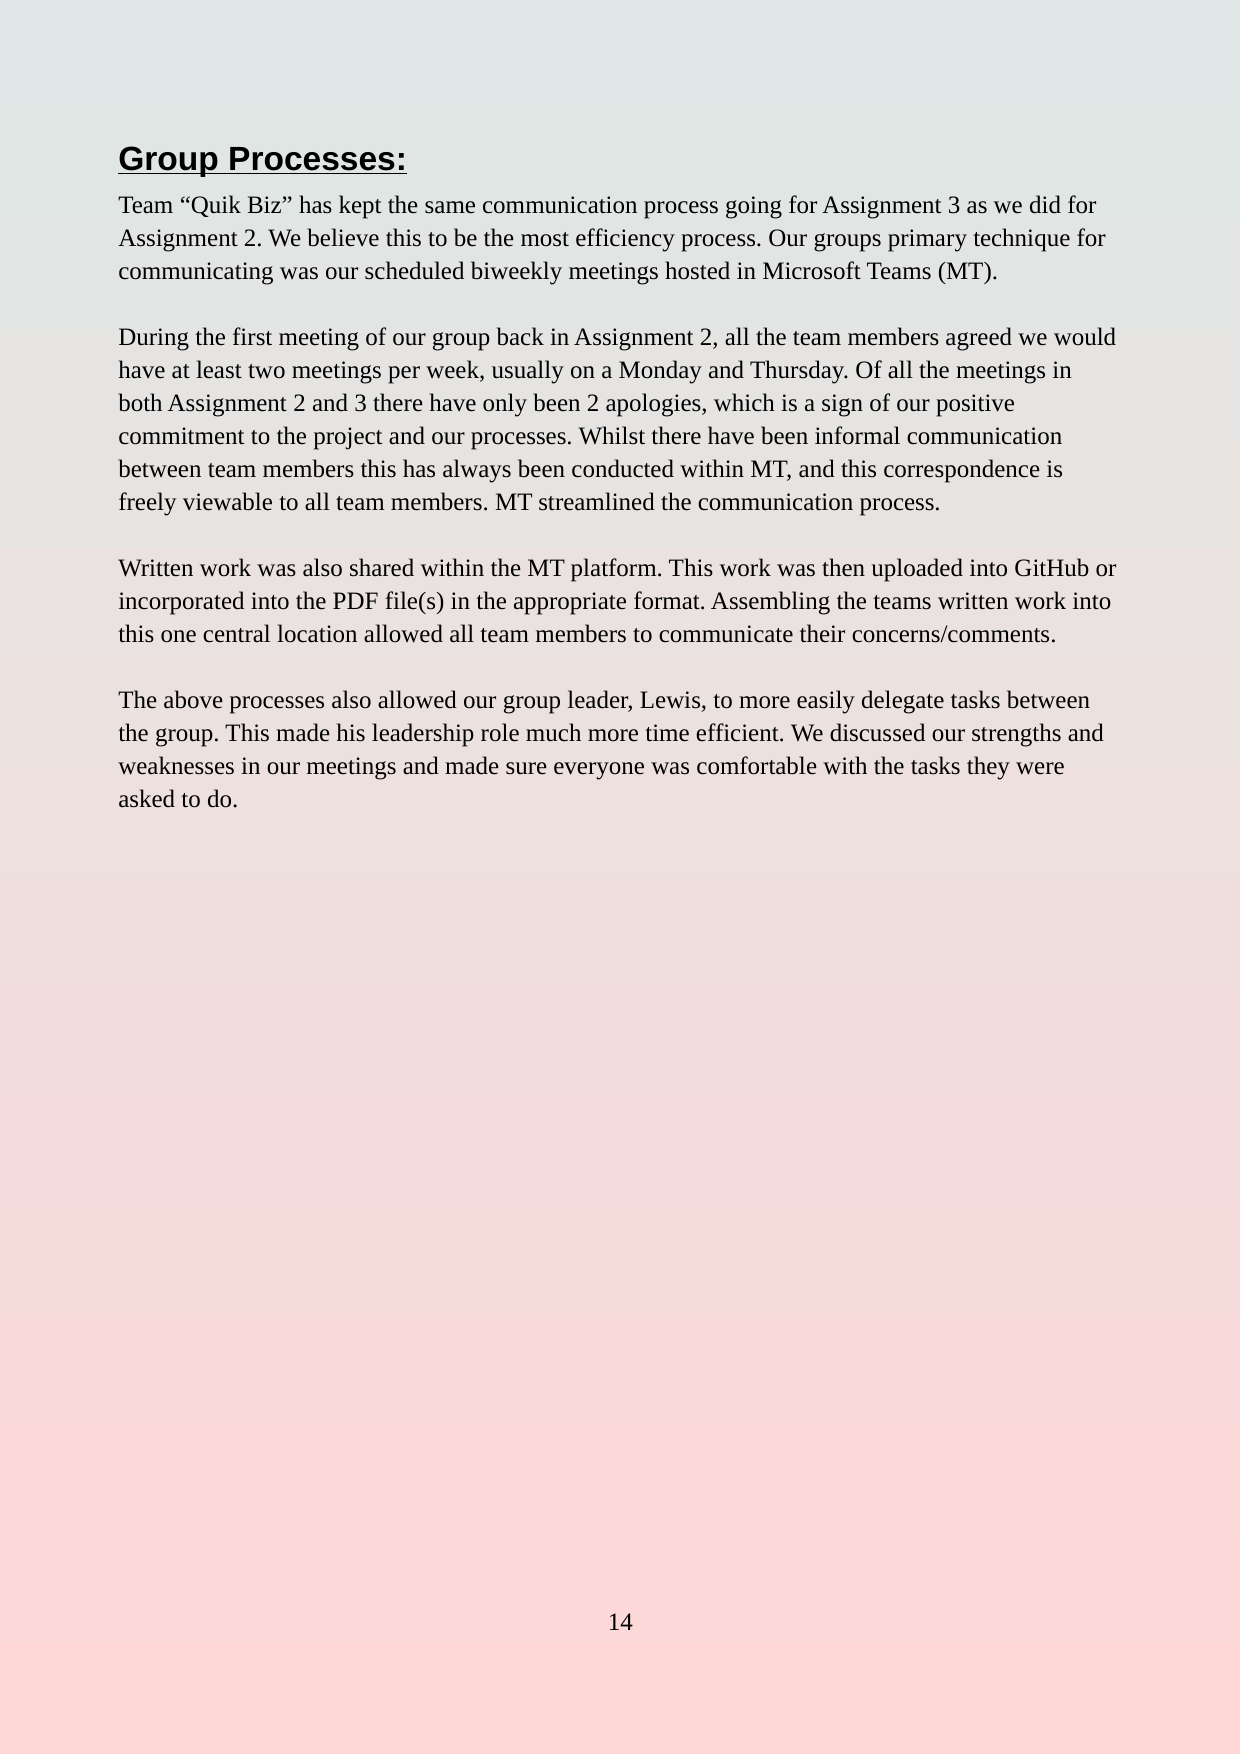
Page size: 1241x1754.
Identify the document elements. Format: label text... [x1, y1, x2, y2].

subtitle Group Processes: [118, 139, 1122, 178]
text The above processes also allowed our group leader, Lewis, to more easily delegate tasks between the group. This made his leadership role much more time efficient. We discussed our strengths and weaknesses in our meetings and made sure everyone was comfortable with the tasks they were asked to do. [118, 685, 1122, 813]
text During the first meeting of our group back in Assignment 2, all the team members agreed we would have at least two meetings per week, usually on a Monday and Thursday. Of all the meetings in both Assignment 2 and 3 there have only been 2 apologies, which is a sign of our positive commitment to the project and our processes. Whilst there have been informal communication between team members this has always been conducted within MT, and this correspondence is freely viewable to all team members. MT streamlined the communication process. [118, 322, 1122, 516]
text Team “Quik Biz” has kept the same communication process going for Assignment 3 as we did for Assignment 2. We believe this to be the most efficiency process. Our groups primary technique for communicating was our scheduled biweekly meetings hosted in Microsoft Teams (MT). [118, 190, 1122, 285]
text Written work was also shared within the MT platform. This work was then uploaded into GitHub or incorporated into the PDF file(s) in the appropriate format. Assembling the teams written work into this one central location allowed all team members to communicate their concerns/comments. [118, 553, 1122, 648]
